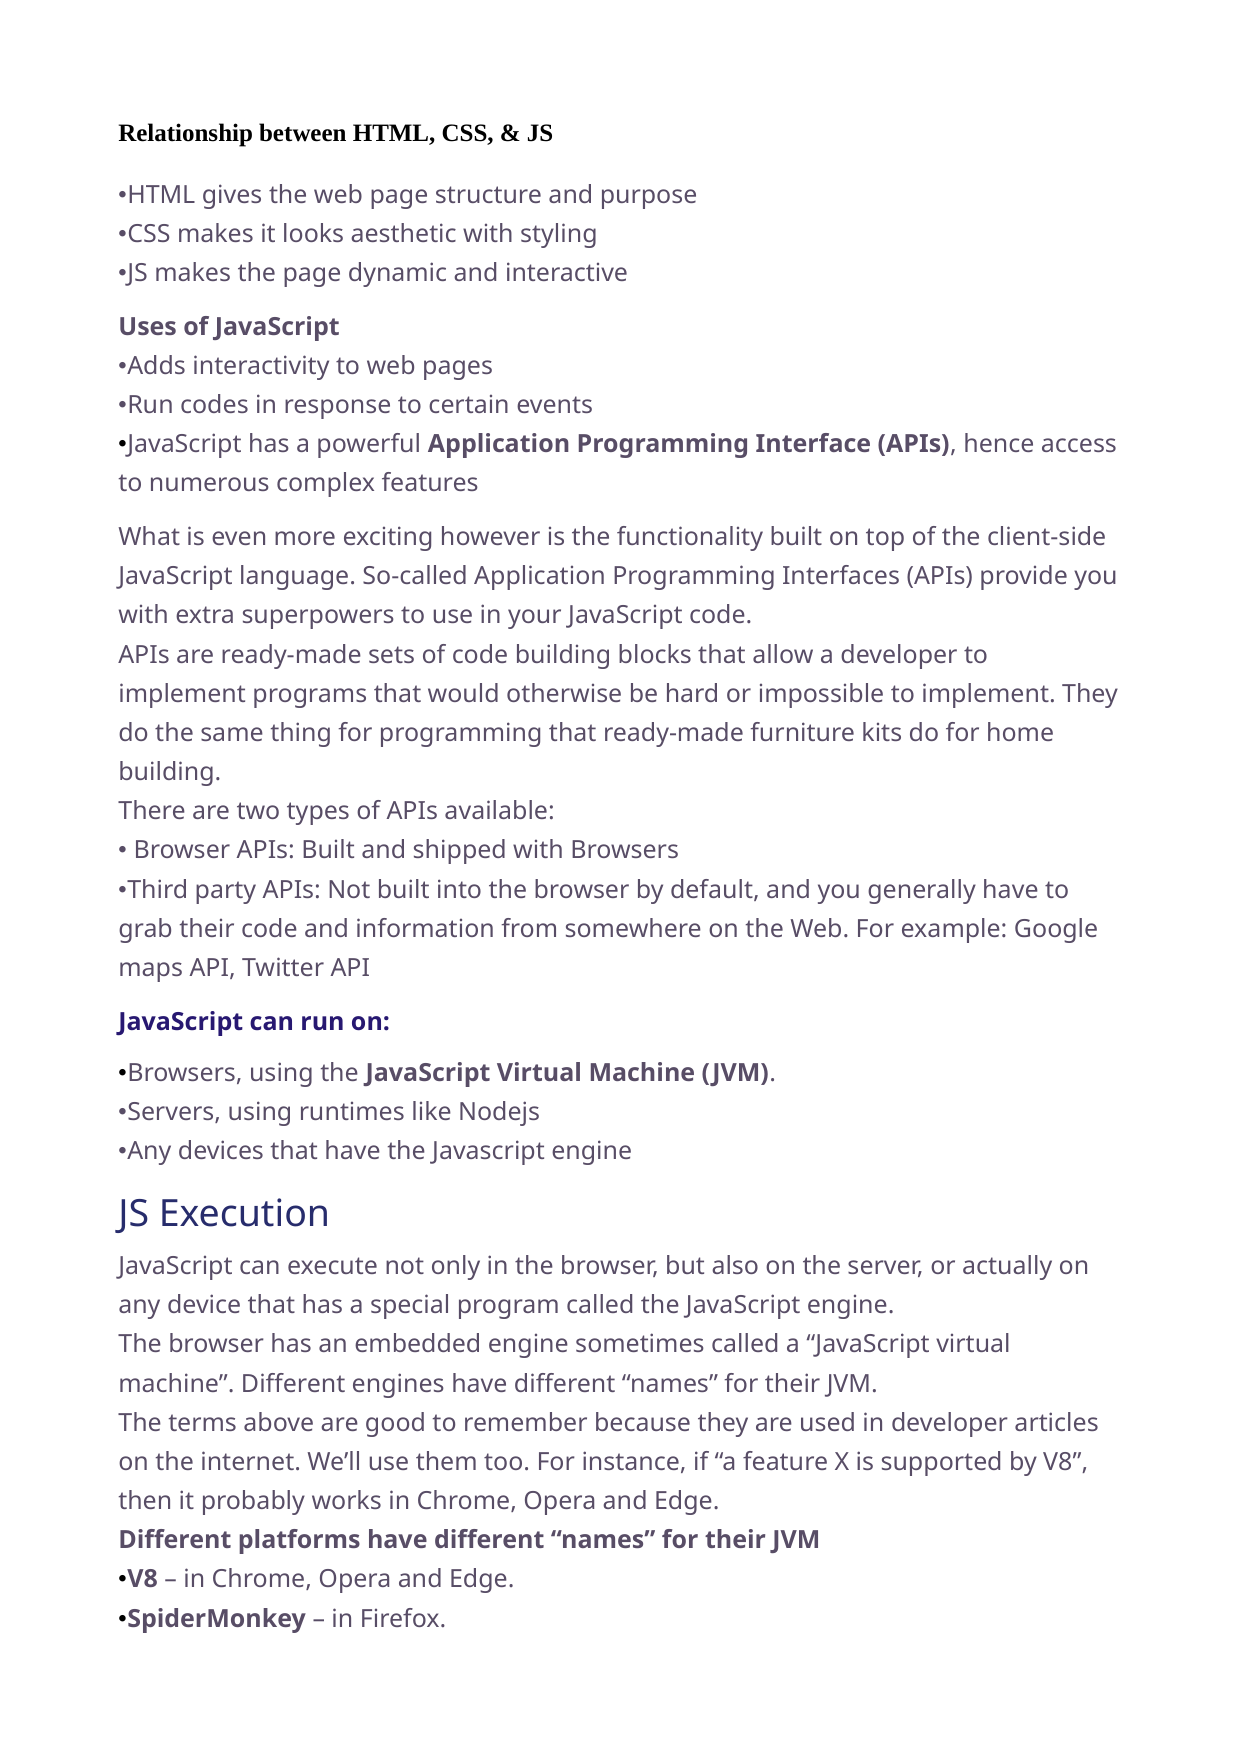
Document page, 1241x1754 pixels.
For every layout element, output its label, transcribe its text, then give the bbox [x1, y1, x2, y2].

list V8 – in Chrome, Opera and Edge. [118, 1561, 1122, 1595]
list Servers, using runtimes like Nodejs [118, 1094, 1122, 1128]
list Run codes in response to certain events [118, 387, 1122, 421]
list Third party APIs: Not built into the browser by default, and you generally have to grab their code and information from somewhere on the Web. For example: Google maps API, Twitter API [118, 871, 1122, 984]
text JavaScript can execute not only in the browser, but also on the server, or actually on any device that has a special program called the JavaScript engine. [118, 1248, 1122, 1321]
list HTML gives the web page structure and purpose [118, 176, 1122, 210]
subtitle JS Execution [118, 1187, 1122, 1238]
list Browsers, using the JavaScript Virtual Machine (JVM). [118, 1054, 1122, 1088]
text Different platforms have different “names” for their JVM [118, 1522, 1122, 1556]
text Uses of JavaScript [118, 308, 1122, 342]
list Browser APIs: Built and shipped with Browsers [118, 832, 1122, 866]
list Adds interactivity to web pages [118, 348, 1122, 382]
list SpiderMonkey – in Firefox. [118, 1600, 1122, 1634]
list Any devices that have the Javascript engine [118, 1133, 1122, 1167]
list JS makes the page dynamic and interactive [118, 255, 1122, 289]
list JavaScript has a powerful Application Programming Interface (APIs), hence access to numerous complex features [118, 426, 1122, 499]
text What is even more exciting however is the functionality built on top of the client-side JavaScript language. So-called Application Programming Interfaces (APIs) provide you with extra superpowers to use in your JavaScript code. [118, 519, 1122, 631]
text APIs are ready-made sets of code building blocks that allow a developer to implement programs that would otherwise be hard or impossible to implement. They do the same thing for programming that ready-made furniture kits do for home building. [118, 636, 1122, 788]
text Relationship between HTML, CSS, & JS [118, 118, 1122, 147]
text The browser has an embedded engine sometimes called a “JavaScript virtual machine”. Different engines have different “names” for their JVM. [118, 1326, 1122, 1399]
text There are two types of APIs available: [118, 793, 1122, 827]
subtitle JavaScript can run on: [118, 1003, 1122, 1037]
text The terms above are good to remember because they are used in developer articles on the internet. We’ll use them too. For instance, if “a feature X is supported by V8”, then it probably works in Chrome, Opera and Edge. [118, 1404, 1122, 1517]
list CSS makes it looks aesthetic with styling [118, 216, 1122, 249]
